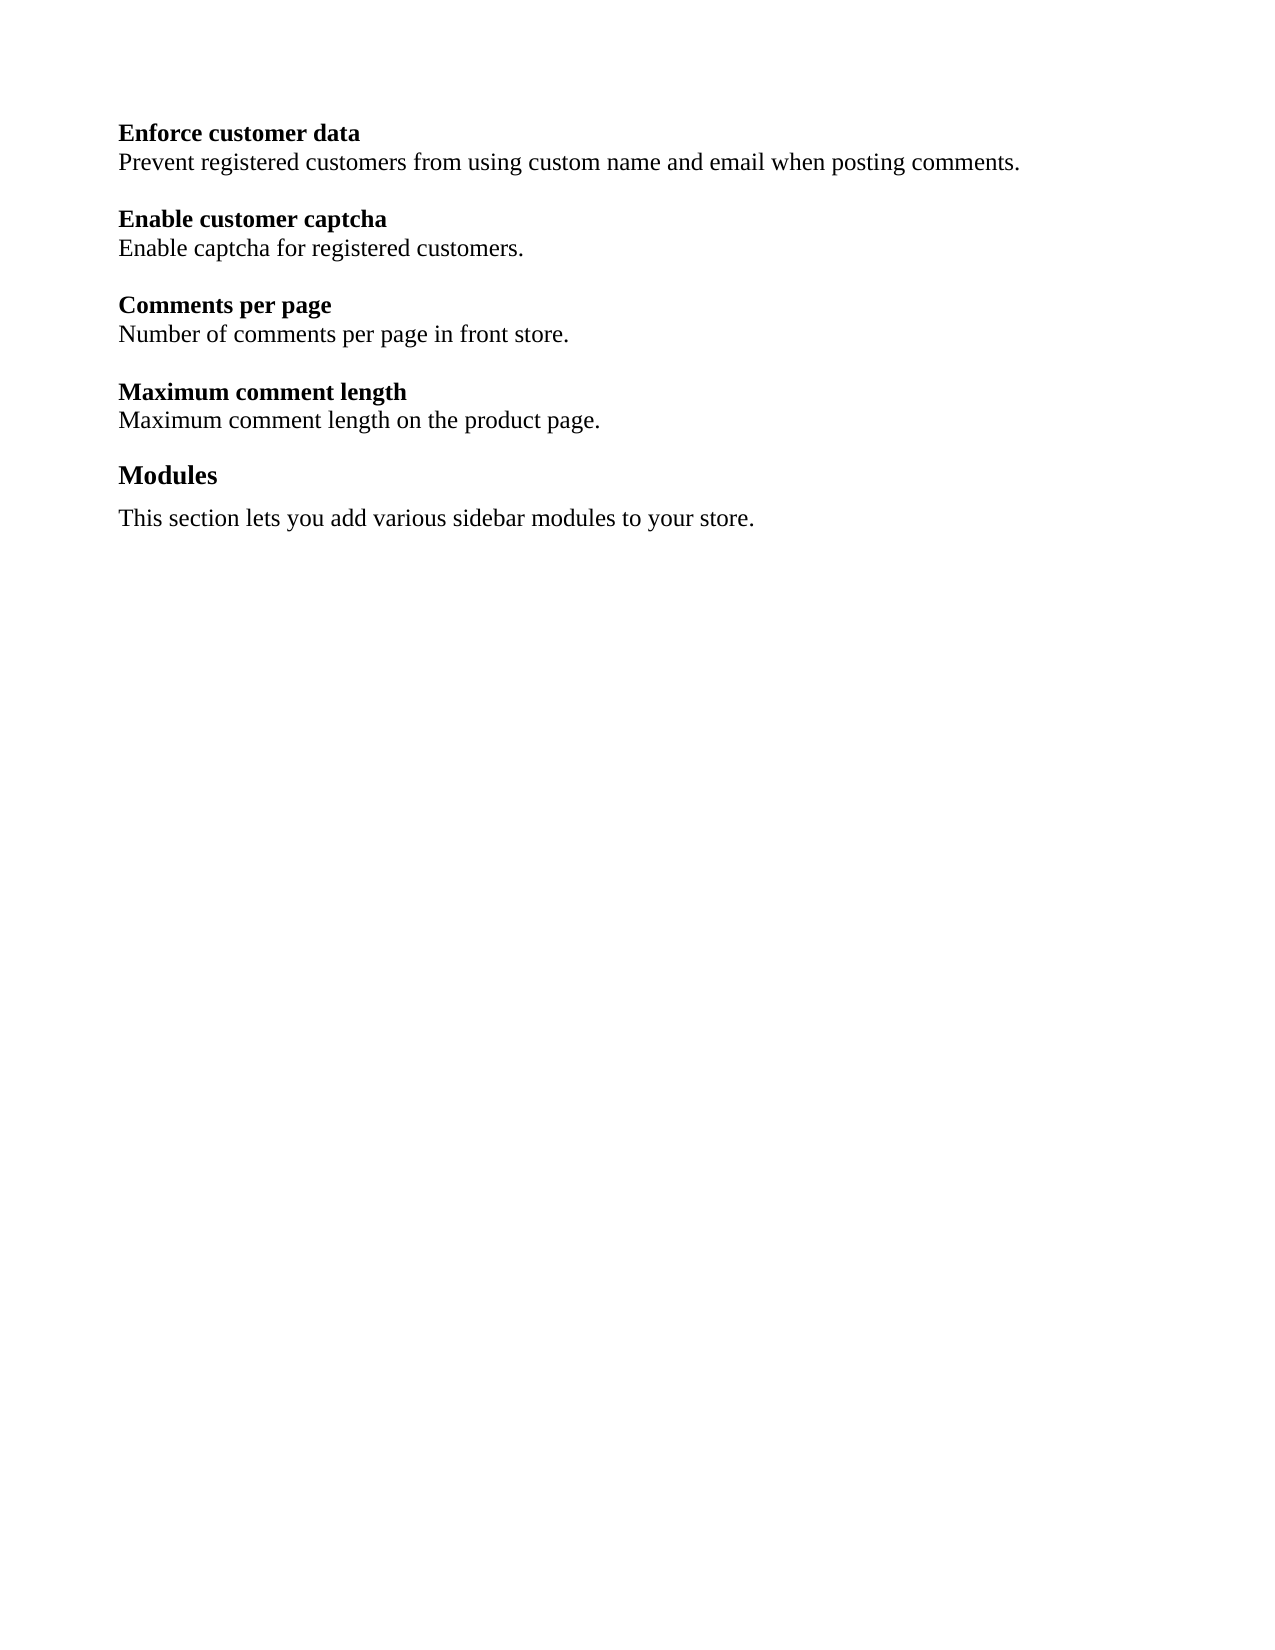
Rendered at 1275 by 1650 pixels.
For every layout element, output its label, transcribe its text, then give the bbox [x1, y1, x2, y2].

text Comments per page [118, 291, 1157, 319]
text Prevent registered customers from using custom name and email when posting comments. [118, 147, 1157, 176]
text Number of comments per page in front store. [118, 319, 1157, 348]
text Enable captcha for registered customers. [118, 233, 1157, 262]
text Enforce customer data [118, 118, 1157, 147]
text Enable customer captcha [118, 204, 1157, 233]
text Maximum comment length [118, 377, 1157, 406]
text This section lets you add various sidebar modules to your store. [118, 503, 1157, 532]
subtitle Modules [118, 459, 1157, 491]
text Maximum comment length on the product page. [118, 406, 1157, 434]
